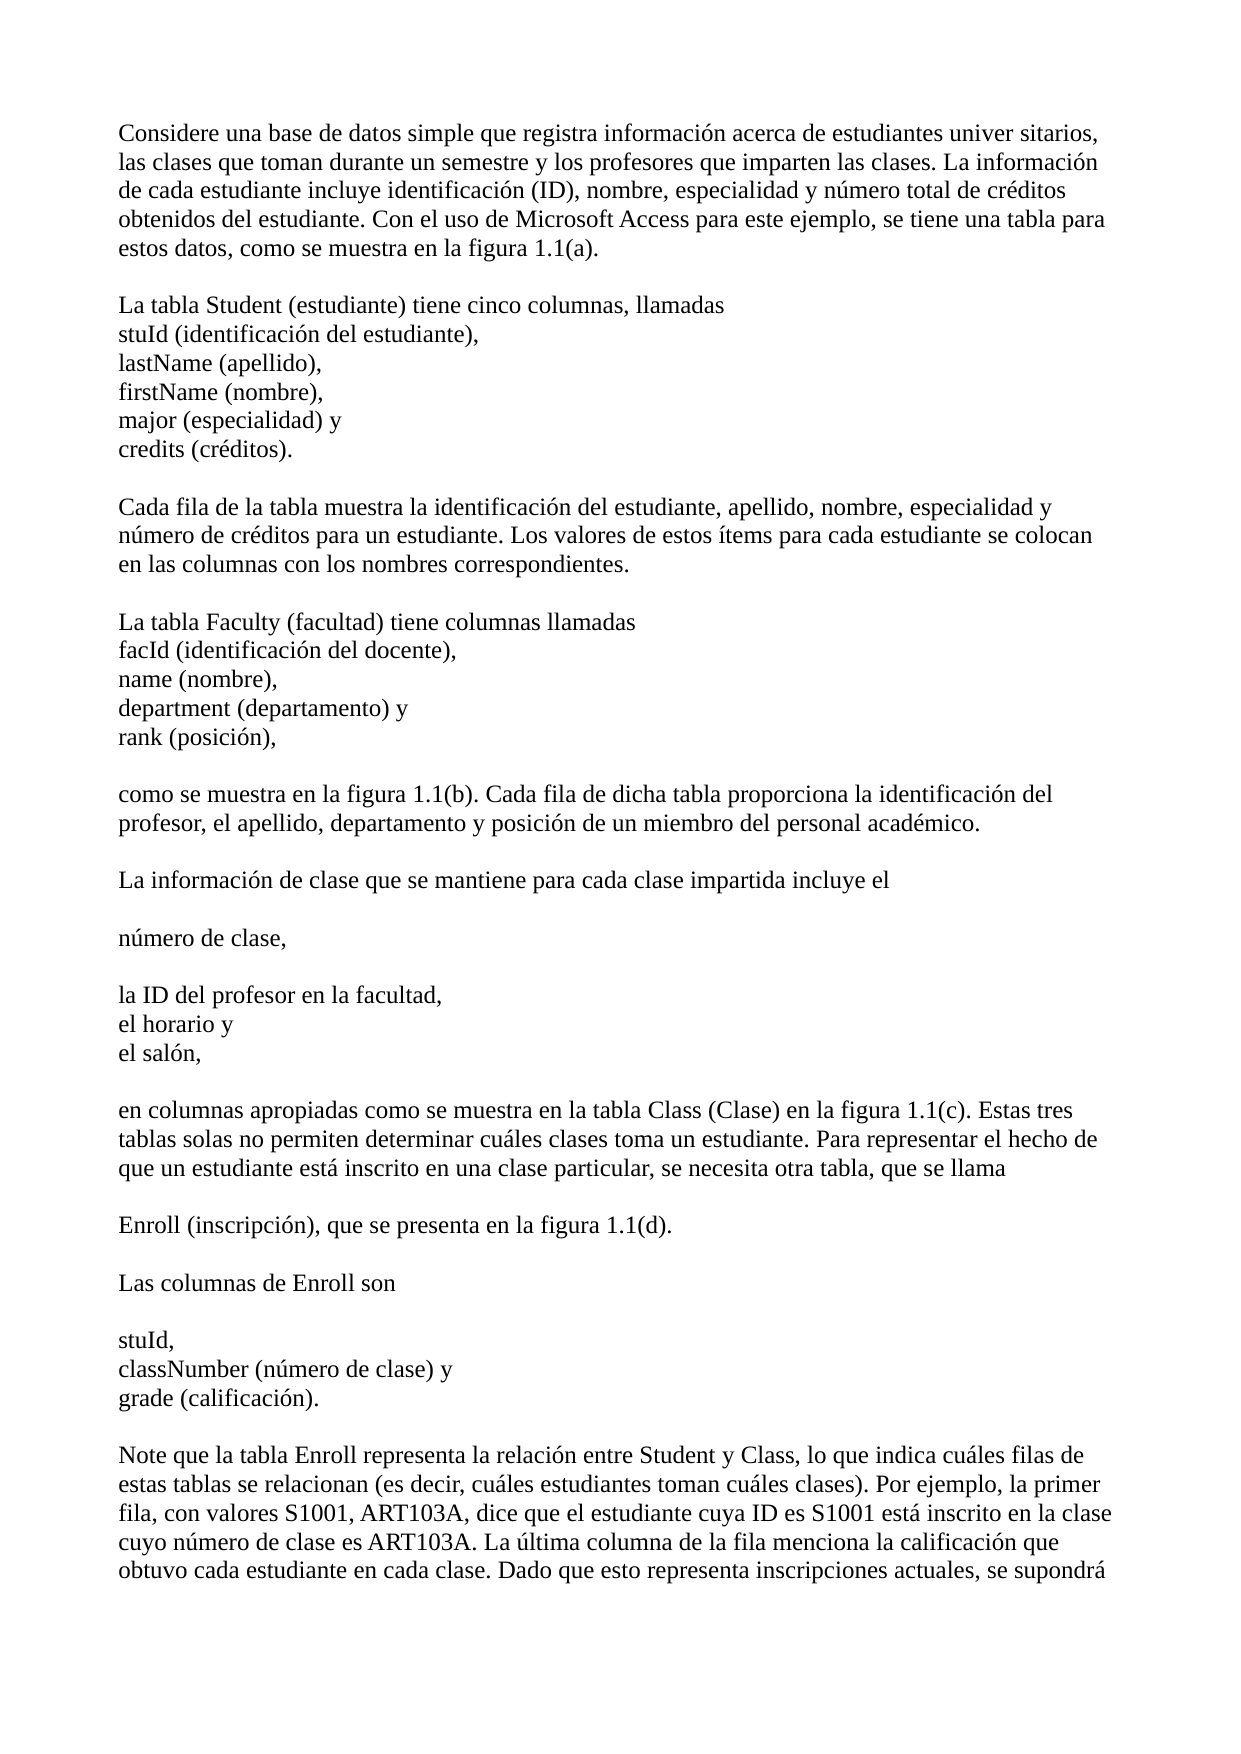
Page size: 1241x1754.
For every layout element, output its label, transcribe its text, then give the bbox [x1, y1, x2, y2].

text lastName (apellido), [118, 348, 1122, 377]
text classNumber (número de clase) y [118, 1354, 1122, 1383]
text stuId (identificación del estudian­te), [118, 319, 1122, 348]
text stuId, [118, 1326, 1122, 1354]
text name (nombre), [118, 664, 1122, 693]
text major (especialidad) y [118, 406, 1122, 434]
text La tabla Student (estudiante) tiene cinco columnas, llamadas [118, 291, 1122, 319]
text el horario y [118, 1009, 1122, 1038]
text en columnas apropiadas como se muestra en la tabla Class (Clase) en la figura 1.1(c). Estas tres tablas solas no permiten determinar cuáles clases toma un estu­diante. Para representar el hecho de que un estudiante está inscrito en una clase particular, se necesita otra tabla, que se llama [118, 1096, 1122, 1182]
text department (departamento) y [118, 693, 1122, 722]
text como se muestra en la figura 1.1(b). Cada fila de dicha tabla proporciona la identificación del profesor, el apellido, departamento y posición de un miembro del personal académico. [118, 779, 1122, 837]
text el salón, [118, 1038, 1122, 1067]
text número de clase, [118, 923, 1122, 952]
text La tabla Faculty (facultad) tiene columnas llamadas [118, 607, 1122, 636]
text La información de clase que se mantiene para cada clase impartida incluye el [118, 866, 1122, 894]
text credits (créditos). [118, 434, 1122, 463]
text Cada fila de la tabla muestra la identificación del estudiante, apellido, nombre, especialidad y número de créditos para un estudiante. Los valores de estos ítems para cada estudiante se colocan en las columnas con los nombres correspondientes. [118, 492, 1122, 578]
text Las columnas de Enroll son [118, 1268, 1122, 1297]
text firstName (nombre), [118, 377, 1122, 406]
text la ID del profesor en la facultad, [118, 981, 1122, 1009]
text rank (posición), [118, 722, 1122, 751]
text Note que la tabla Enroll representa la relación entre Student y Class, lo que indica cuáles filas de estas tablas se relacionan (es decir, cuáles estudiantes toman cuáles clases). Por ejemplo, la primer fila, con valores S1001, ART103A, dice que el estudiante cuya ID es S1001 está inscrito en la clase cuyo número de clase es ART103A. La última columna de la fila menciona la calificación que obtuvo cada estudiante en cada clase. Dado que esto representa inscripciones actuales, se supondrá [118, 1441, 1122, 1584]
text grade (calificación). [118, 1383, 1122, 1412]
text facId (identificación del docente), [118, 636, 1122, 664]
text Considere una base de datos simple que registra información acerca de estudiantes univer­ sitarios, las clases que toman durante un semestre y los profesores que imparten las clases. La información de cada estudiante incluye identificación (ID), nombre, especialidad y número total de créditos obtenidos del estudiante. Con el uso de Microsoft Access para este ejemplo, se tiene una tabla para estos datos, como se muestra en la figura 1.1(a). [118, 118, 1122, 262]
text Enroll (inscripción), que se presenta en la figura 1.1(d). [118, 1211, 1122, 1239]
